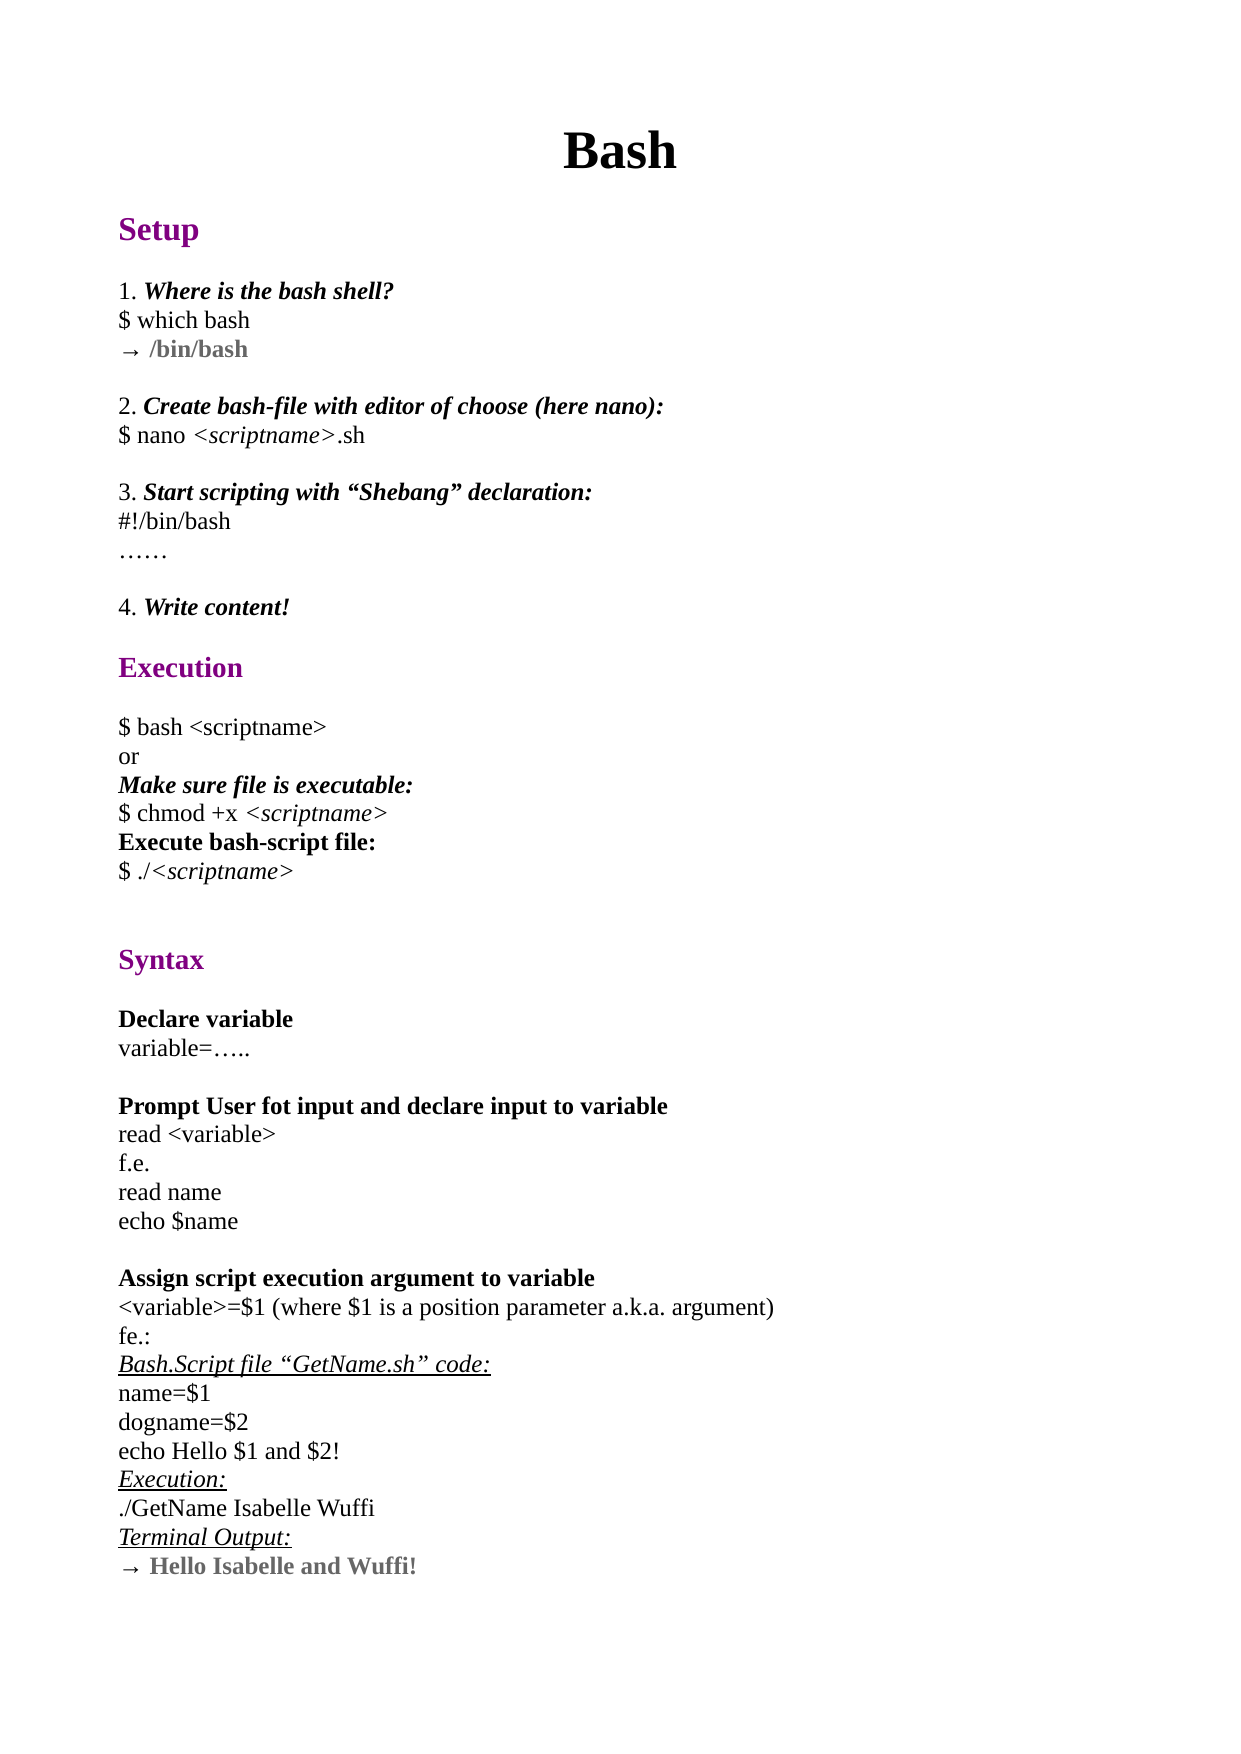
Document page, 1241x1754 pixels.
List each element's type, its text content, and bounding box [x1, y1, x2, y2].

text <variable>=$1 (where $1 is a position parameter a.k.a. argument) [118, 1292, 1122, 1321]
text or [118, 741, 1122, 770]
text Prompt User fot input and declare input to variable [118, 1091, 1122, 1119]
text dogname=$2 [118, 1407, 1122, 1436]
text variable=….. [118, 1033, 1122, 1062]
text Declare variable [118, 1004, 1122, 1033]
text …… [118, 535, 1122, 564]
text $ bash <scriptname> [118, 712, 1122, 741]
text $ ./<scriptname> [118, 856, 1122, 885]
text $ chmod +x <scriptname> [118, 798, 1122, 827]
text fe.: [118, 1321, 1122, 1349]
text Bash.Script file “GetName.sh” code: [118, 1349, 1122, 1378]
text Make sure file is executable: [118, 770, 1122, 798]
text Bash [118, 118, 1122, 180]
text Assign script execution argument to variable [118, 1263, 1122, 1292]
text Execute bash-script file: [118, 827, 1122, 856]
text 1. Where is the bash shell? [118, 276, 1122, 305]
text echo Hello $1 and $2! [118, 1436, 1122, 1464]
text $ nano <scriptname>.sh [118, 420, 1122, 449]
text Setup [118, 209, 1122, 247]
text f.e. [118, 1148, 1122, 1177]
text → /bin/bash [118, 334, 1122, 362]
text ./GetName Isabelle Wuffi [118, 1493, 1122, 1522]
text Execution [118, 650, 1122, 683]
text #!/bin/bash [118, 506, 1122, 535]
text echo $name [118, 1206, 1122, 1234]
text $ which bash [118, 305, 1122, 334]
text 3. Start scripting with “Shebang” declaration: [118, 477, 1122, 506]
text Execution: [118, 1464, 1122, 1493]
text read name [118, 1177, 1122, 1206]
text Syntax [118, 942, 1122, 976]
text 2. Create bash-file with editor of choose (here nano): [118, 391, 1122, 420]
text → Hello Isabelle and Wuffi! [118, 1551, 1122, 1579]
text Terminal Output: [118, 1522, 1122, 1551]
text name=$1 [118, 1378, 1122, 1407]
text read <variable> [118, 1119, 1122, 1148]
text 4. Write content! [118, 592, 1122, 621]
